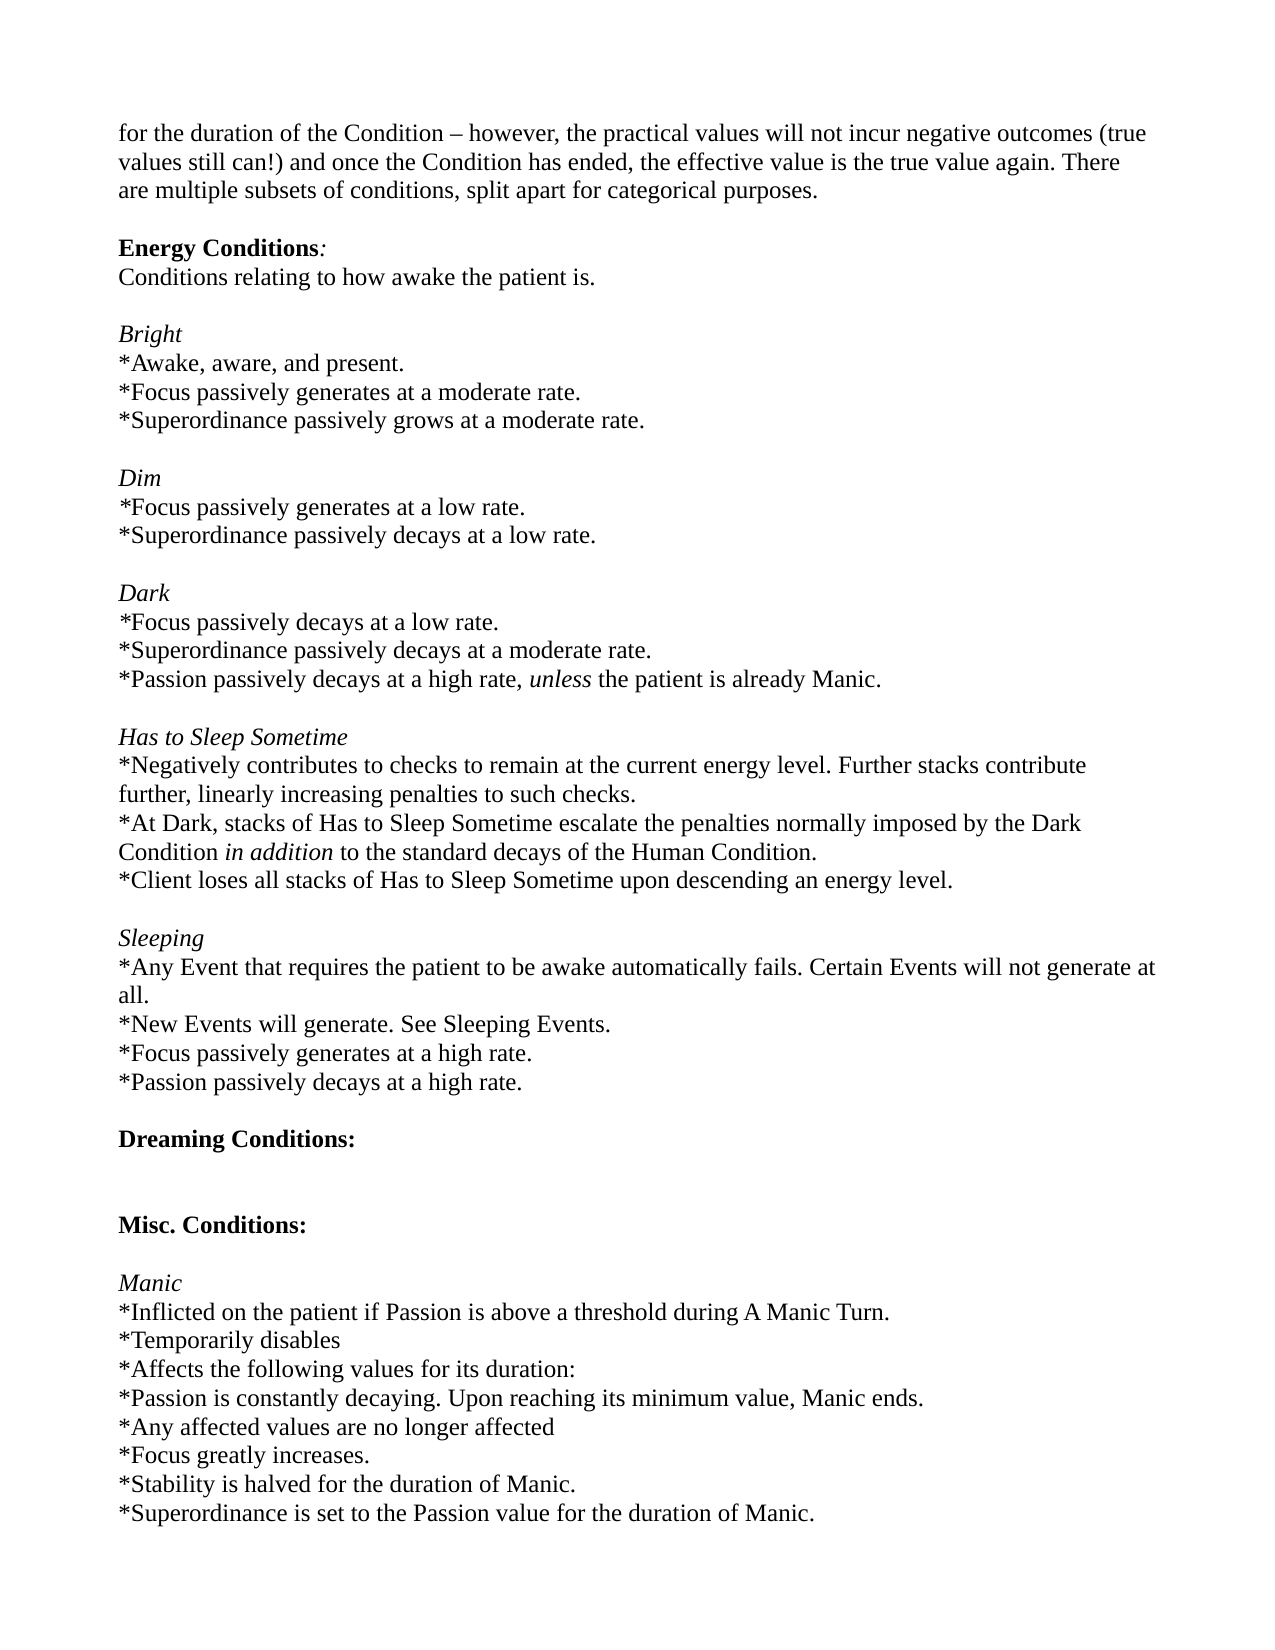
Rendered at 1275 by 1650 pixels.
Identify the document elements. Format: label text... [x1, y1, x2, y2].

text *Any Event that requires the patient to be awake automatically fails. Certain Events will not generate at all. [118, 952, 1157, 1009]
text *Focus greatly increases. [118, 1441, 1157, 1469]
text Energy Conditions: [118, 233, 1157, 262]
text *Passion passively decays at a high rate. [118, 1067, 1157, 1096]
text *Temporarily disables [118, 1326, 1157, 1354]
text *Affects the following values for its duration: [118, 1354, 1157, 1383]
text *Superordinance passively decays at a low rate. [118, 521, 1157, 549]
text *New Events will generate. See Sleeping Events. [118, 1009, 1157, 1038]
text Has to Sleep Sometime [118, 722, 1157, 751]
text Conditions relating to how awake the patient is. [118, 262, 1157, 291]
text *At Dark, stacks of Has to Sleep Sometime escalate the penalties normally imposed by the Dark Condition in addition to the standard decays of the Human Condition. [118, 808, 1157, 866]
text *Superordinance is set to the Passion value for the duration of Manic. [118, 1498, 1157, 1527]
text *Focus passively decays at a low rate. [118, 607, 1157, 636]
text Dreaming Conditions: [118, 1124, 1157, 1153]
text *Passion is constantly decaying. Upon reaching its minimum value, Manic ends. [118, 1383, 1157, 1412]
text *Stability is halved for the duration of Manic. [118, 1469, 1157, 1498]
text *Focus passively generates at a low rate. [118, 492, 1157, 521]
text *Passion passively decays at a high rate, unless the patient is already Manic. [118, 664, 1157, 693]
text Bright [118, 319, 1157, 348]
text Misc. Conditions: [118, 1211, 1157, 1239]
text *Inflicted on the patient if Passion is above a threshold during A Manic Turn. [118, 1297, 1157, 1326]
text Dark [118, 578, 1157, 607]
text Dim [118, 463, 1157, 492]
text *Awake, aware, and present. [118, 348, 1157, 377]
text Manic [118, 1268, 1157, 1297]
text *Superordinance passively grows at a moderate rate. [118, 406, 1157, 434]
text *Client loses all stacks of Has to Sleep Sometime upon descending an energy level. [118, 866, 1157, 894]
text *Focus passively generates at a high rate. [118, 1038, 1157, 1067]
text *Superordinance passively decays at a moderate rate. [118, 636, 1157, 664]
text *Focus passively generates at a moderate rate. [118, 377, 1157, 406]
text Sleeping [118, 923, 1157, 952]
text *Negatively contributes to checks to remain at the current energy level. Further stacks contribute further, linearly increasing penalties to such checks. [118, 751, 1157, 808]
text *Any affected values are no longer affected [118, 1412, 1157, 1441]
text for the duration of the Condition – however, the practical values will not incur negative outcomes (true values still can!) and once the Condition has ended, the effective value is the true value again. There are multiple subsets of conditions, split apart for categorical purposes. [118, 118, 1157, 204]
